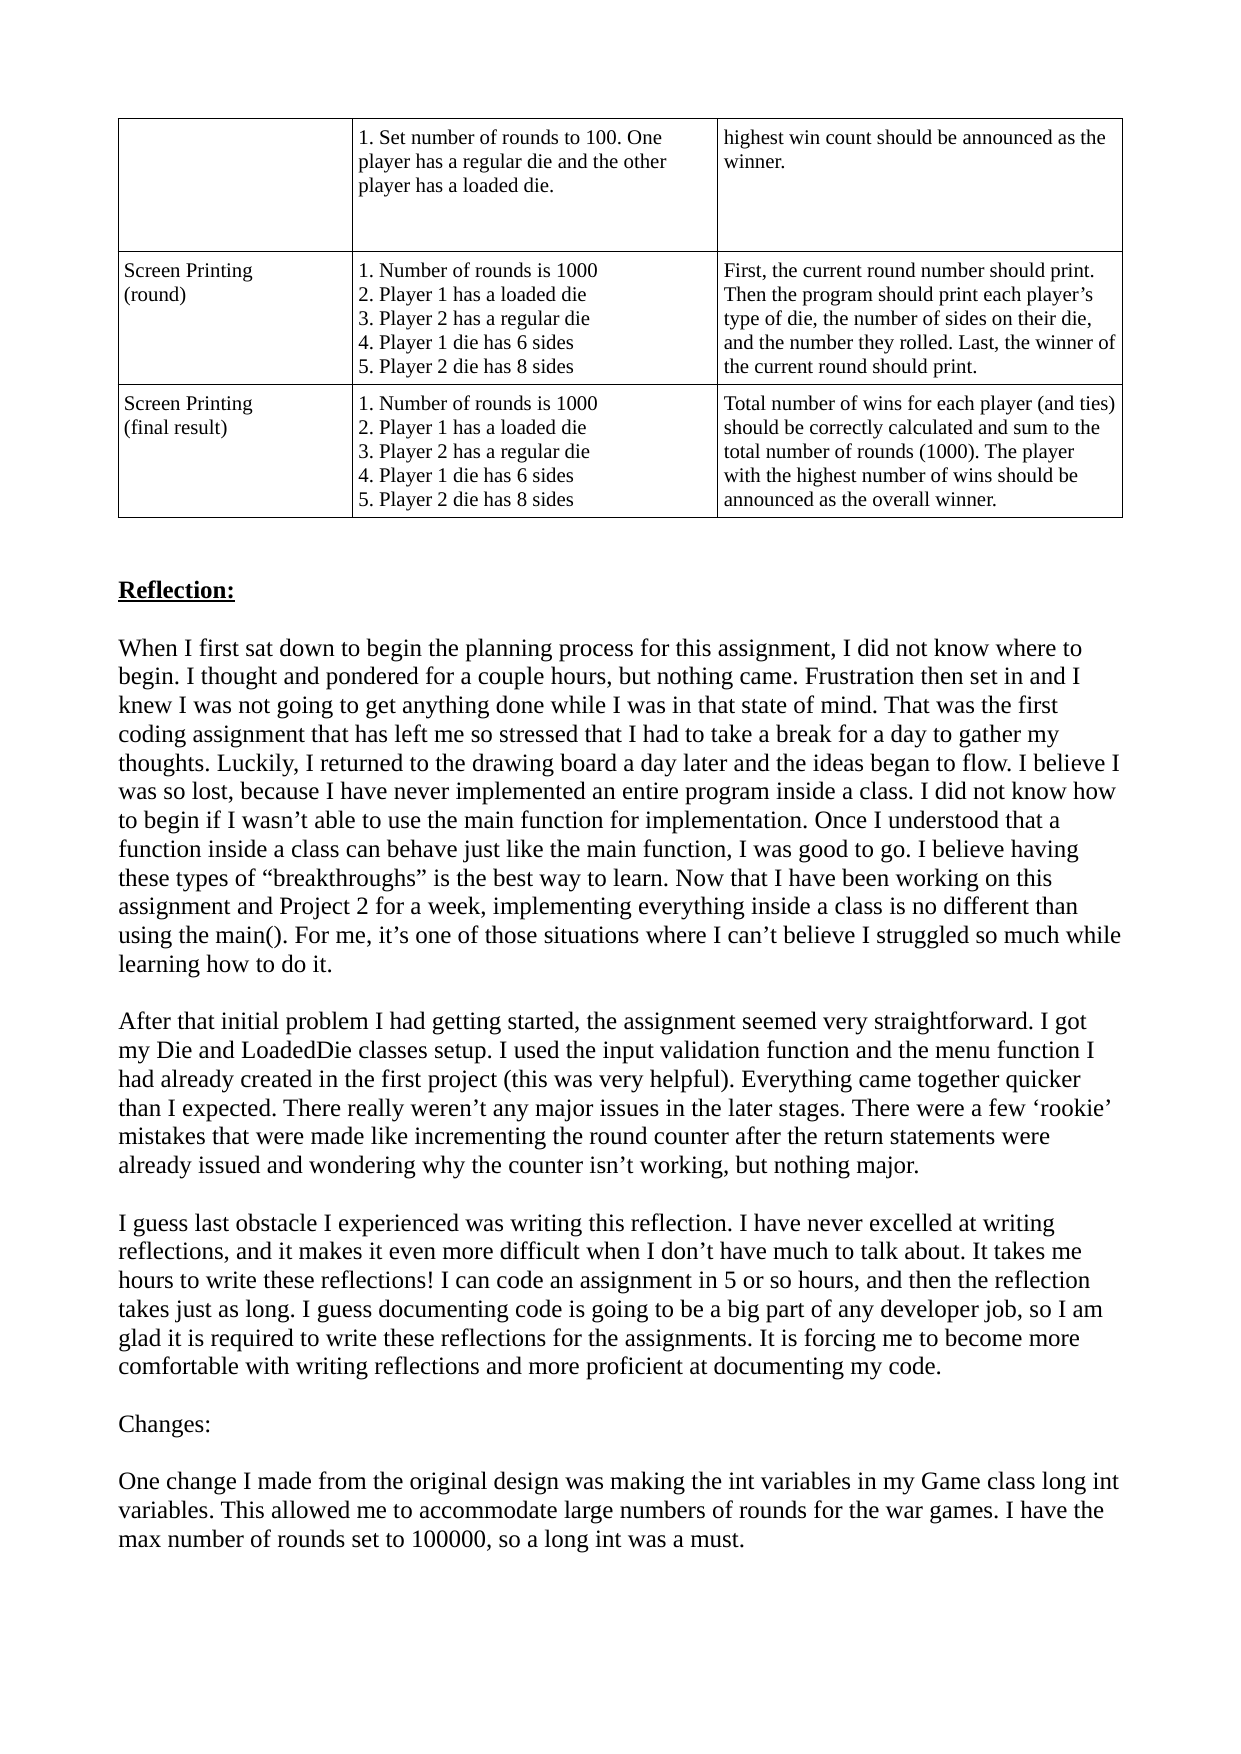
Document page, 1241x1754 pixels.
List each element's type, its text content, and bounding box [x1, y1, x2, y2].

text When I first sat down to begin the planning process for this assignment, I did not know where to begin. I thought and pondered for a couple hours, but nothing came. Frustration then set in and I knew I was not going to get anything done while I was in that state of mind. That was the first coding assignment that has left me so stressed that I had to take a break for a day to gather my thoughts. Luckily, I returned to the drawing board a day later and the ideas began to flow. I believe I was so lost, because I have never implemented an entire program inside a class. I did not know how to begin if I wasn’t able to use the main function for implementation. Once I understood that a function inside a class can behave just like the main function, I was good to go. I believe having these types of “breakthroughs” is the best way to learn. Now that I have been working on this assignment and Project 2 for a week, implementing everything inside a class is no different than using the main(). For me, it’s one of those situations where I can’t believe I struggled so much while learning how to do it. [118, 633, 1122, 978]
table_cell 1. Number of rounds is 1000 2. Player 1 has a loaded die 3. Player 2 has a regular die 4. Player 1 die has 6 sides 5. Player 2 die has 8 sides [353, 385, 717, 517]
table_cell 1. Number of rounds is 1000 2. Player 1 has a loaded die 3. Player 2 has a regular die 4. Player 1 die has 6 sides 5. Player 2 die has 8 sides [353, 252, 717, 384]
table_cell Screen Printing (final result) [119, 385, 352, 517]
text Changes: [118, 1409, 1122, 1438]
table_cell Screen Printing (round) [119, 252, 352, 384]
table_cell Total number of wins for each player (and ties) should be correctly calculated and sum to the total number of rounds (1000). The player with the highest number of wins should be announced as the overall winner. [718, 385, 1122, 517]
text One change I made from the original design was making the int variables in my Game class long int variables. This allowed me to accommodate large numbers of rounds for the war games. I have the max number of rounds set to 100000, so a long int was a must. [118, 1466, 1122, 1553]
table_cell 1. Set number of rounds to 100. One player has a regular die and the other player has a loaded die. [353, 119, 717, 251]
table_cell highest win count should be announced as the winner. [718, 119, 1122, 251]
text After that initial problem I had getting started, the assignment seemed very straightforward. I got my Die and LoadedDie classes setup. I used the input validation function and the menu function I had already created in the first project (this was very helpful). Everything came together quicker than I expected. There really weren’t any major issues in the later stages. There were a few ‘rookie’ mistakes that were made like incrementing the round counter after the return statements were already issued and wondering why the counter isn’t working, but nothing major. [118, 1006, 1122, 1179]
text I guess last obstacle I experienced was writing this reflection. I have never excelled at writing reflections, and it makes it even more difficult when I don’t have much to talk about. It takes me hours to write these reflections! I can code an assignment in 5 or so hours, and then the reflection takes just as long. I guess documenting code is going to be a big part of any developer job, so I am glad it is required to write these reflections for the assignments. It is forcing me to become more comfortable with writing reflections and more proficient at documenting my code. [118, 1208, 1122, 1380]
table_cell [119, 119, 352, 251]
text Reflection: [118, 575, 1122, 604]
table_cell First, the current round number should print. Then the program should print each player’s type of die, the number of sides on their die, and the number they rolled. Last, the winner of the current round should print. [718, 252, 1122, 384]
